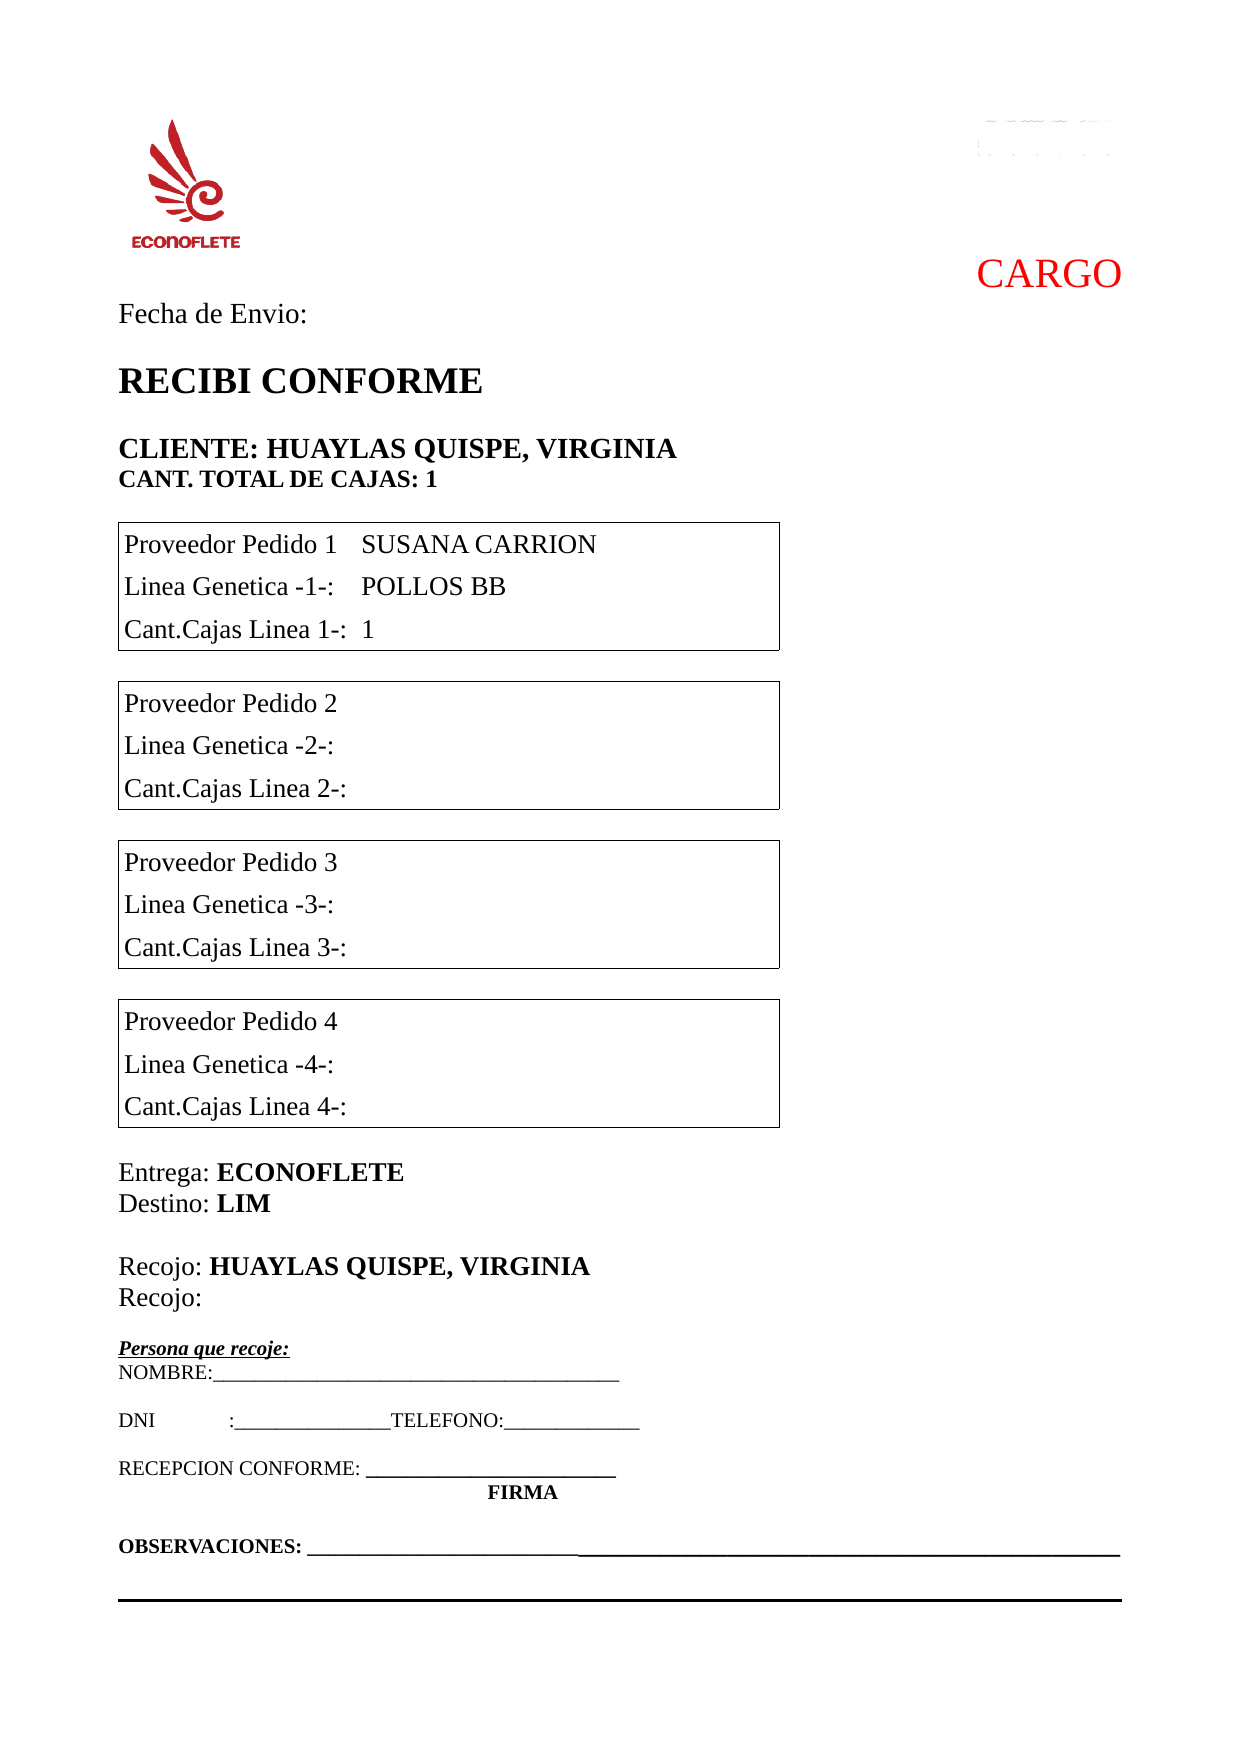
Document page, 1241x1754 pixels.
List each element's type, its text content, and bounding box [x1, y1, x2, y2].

text RECIBI CONFORME [118, 359, 1122, 402]
table_header SUSANA CARRION [356, 523, 779, 564]
text CANT. TOTAL DE CAJAS: 1 [118, 464, 1122, 493]
text NOMBRE:_______________________________________ [118, 1360, 1122, 1384]
text FIRMA [118, 1480, 1122, 1504]
table_cell [356, 969, 779, 999]
table_cell Linea Genetica -3-: [119, 883, 356, 926]
table_cell [356, 926, 779, 968]
table_cell Linea Genetica -1-: [119, 565, 356, 607]
table_cell [118, 969, 356, 999]
text CARGO [118, 224, 1122, 297]
text Recojo: HUAYLAS QUISPE, VIRGINIA [118, 1249, 1122, 1281]
table_cell Cant.Cajas Linea 3-: [119, 926, 356, 968]
table_cell Proveedor Pedido 2 [119, 682, 356, 724]
text CLIENTE: HUAYLAS QUISPE, VIRGINIA [118, 431, 1122, 464]
text DNI :_______________TELEFONO:_____________ [118, 1408, 1122, 1432]
table_cell [356, 1042, 779, 1085]
picture [118, 118, 254, 249]
table_cell [356, 682, 779, 724]
table_cell [356, 1085, 779, 1127]
table_cell Proveedor Pedido 3 [119, 841, 356, 883]
table_cell Linea Genetica -2-: [119, 724, 356, 766]
table_cell [356, 1000, 779, 1042]
table_cell Cant.Cajas Linea 1-: [119, 607, 356, 650]
text Destino: LIM [118, 1187, 1122, 1218]
table_cell [356, 651, 779, 681]
table_cell [118, 810, 356, 840]
text Fecha de Envio: [118, 297, 1122, 330]
table_cell [356, 883, 779, 926]
table_cell POLLOS BB [356, 565, 779, 607]
text RECEPCION CONFORME: ________________________ [118, 1456, 1122, 1480]
table_cell 1 [356, 607, 779, 650]
table_cell Proveedor Pedido 4 [119, 1000, 356, 1042]
table_cell Linea Genetica -4-: [119, 1042, 356, 1085]
text OBSERVACIONES: __________________________________________________________________ [118, 1528, 1122, 1559]
table_cell [356, 724, 779, 766]
table_cell [356, 810, 779, 840]
table_cell [356, 841, 779, 883]
table_cell [118, 651, 356, 681]
text Entrega: ECONOFLETE [118, 1156, 1122, 1187]
table_cell Cant.Cajas Linea 2-: [119, 766, 356, 809]
table_cell [356, 766, 779, 809]
table_header Proveedor Pedido 1 [119, 523, 356, 564]
text Persona que recoje: [118, 1336, 1122, 1360]
text Recojo: [118, 1281, 1122, 1312]
table_cell Cant.Cajas Linea 4-: [119, 1085, 356, 1127]
